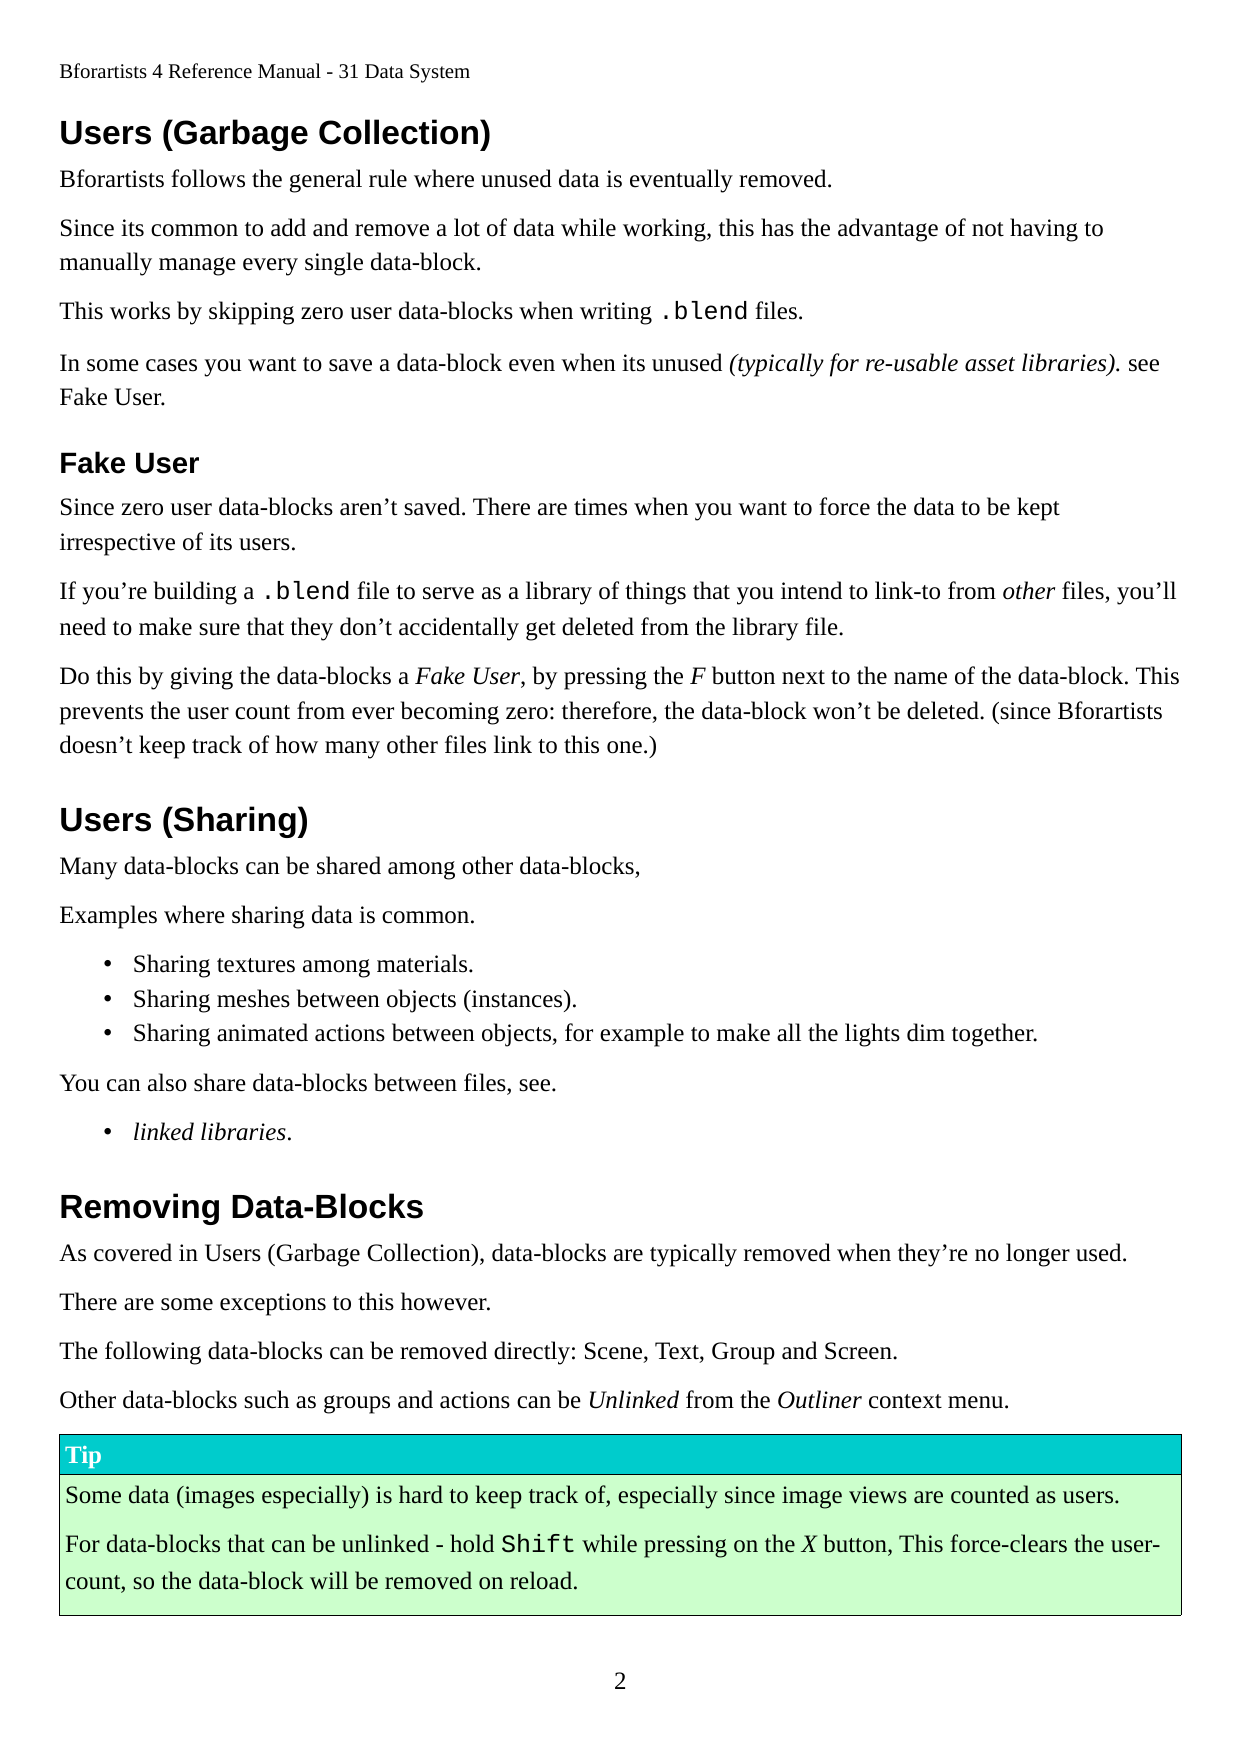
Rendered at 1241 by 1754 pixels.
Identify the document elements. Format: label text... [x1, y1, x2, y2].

text Since zero user data-blocks aren’t saved. There are times when you want to force the data to be kept irrespective of its users. [59, 492, 1181, 556]
subtitle Users (Sharing) [59, 800, 1181, 839]
text If you’re building a .blend file to serve as a library of things that you intend to link-to from other files, you’ll need to make sure that they don’t accidentally get deleted from the library file. [59, 576, 1181, 641]
table_cell Some data (images especially) is hard to keep track of, especially since image views are counted as users. For data-blocks that can be unlinked - hold Shift while pressing on the X button, This force-clears the user-count, so the data-block will be removed on reload. [60, 1475, 1181, 1615]
text Since its common to add and remove a lot of data while working, this has the advantage of not having to manually manage every single data-block. [59, 213, 1181, 276]
text Examples where sharing data is common. [59, 901, 1181, 929]
text This works by skipping zero user data-blocks when writing .blend files. [59, 296, 1181, 327]
table_header Tip [60, 1435, 1181, 1474]
text The following data-blocks can be removed directly: Scene, Text, Group and Screen. [59, 1336, 1181, 1364]
text Many data-blocks can be shared among other data-blocks, [59, 851, 1181, 880]
text In some cases you want to save a data-block even when its unused (typically for re-usable asset libraries). see Fake User. [59, 348, 1181, 411]
list Sharing textures among materials. [103, 949, 1181, 978]
subtitle Removing Data-Blocks [59, 1187, 1181, 1225]
text As covered in Users (Garbage Collection), data-blocks are typically removed when they’re no longer used. [59, 1238, 1181, 1266]
text Other data-blocks such as groups and actions can be Unlinked from the Outliner context menu. [59, 1385, 1181, 1414]
subtitle Fake User [59, 446, 1181, 480]
subtitle Users (Garbage Collection) [59, 113, 1181, 151]
text Do this by giving the data-blocks a Fake User, by pressing the F button next to the name of the data-block. This prevents the user count from ever becoming zero: therefore, the data-block won’t be deleted. (since Bforartists doesn’t keep track of how many other files link to this one.) [59, 661, 1181, 759]
list Sharing meshes between objects (instances). [103, 984, 1181, 1013]
text You can also share data-blocks between files, see. [59, 1068, 1181, 1096]
list linked libraries. [103, 1117, 1181, 1145]
list Sharing animated actions between objects, for example to make all the lights dim together. [103, 1018, 1181, 1047]
text There are some exceptions to this however. [59, 1287, 1181, 1316]
text Bforartists follows the general rule where unused data is eventually removed. [59, 164, 1181, 192]
